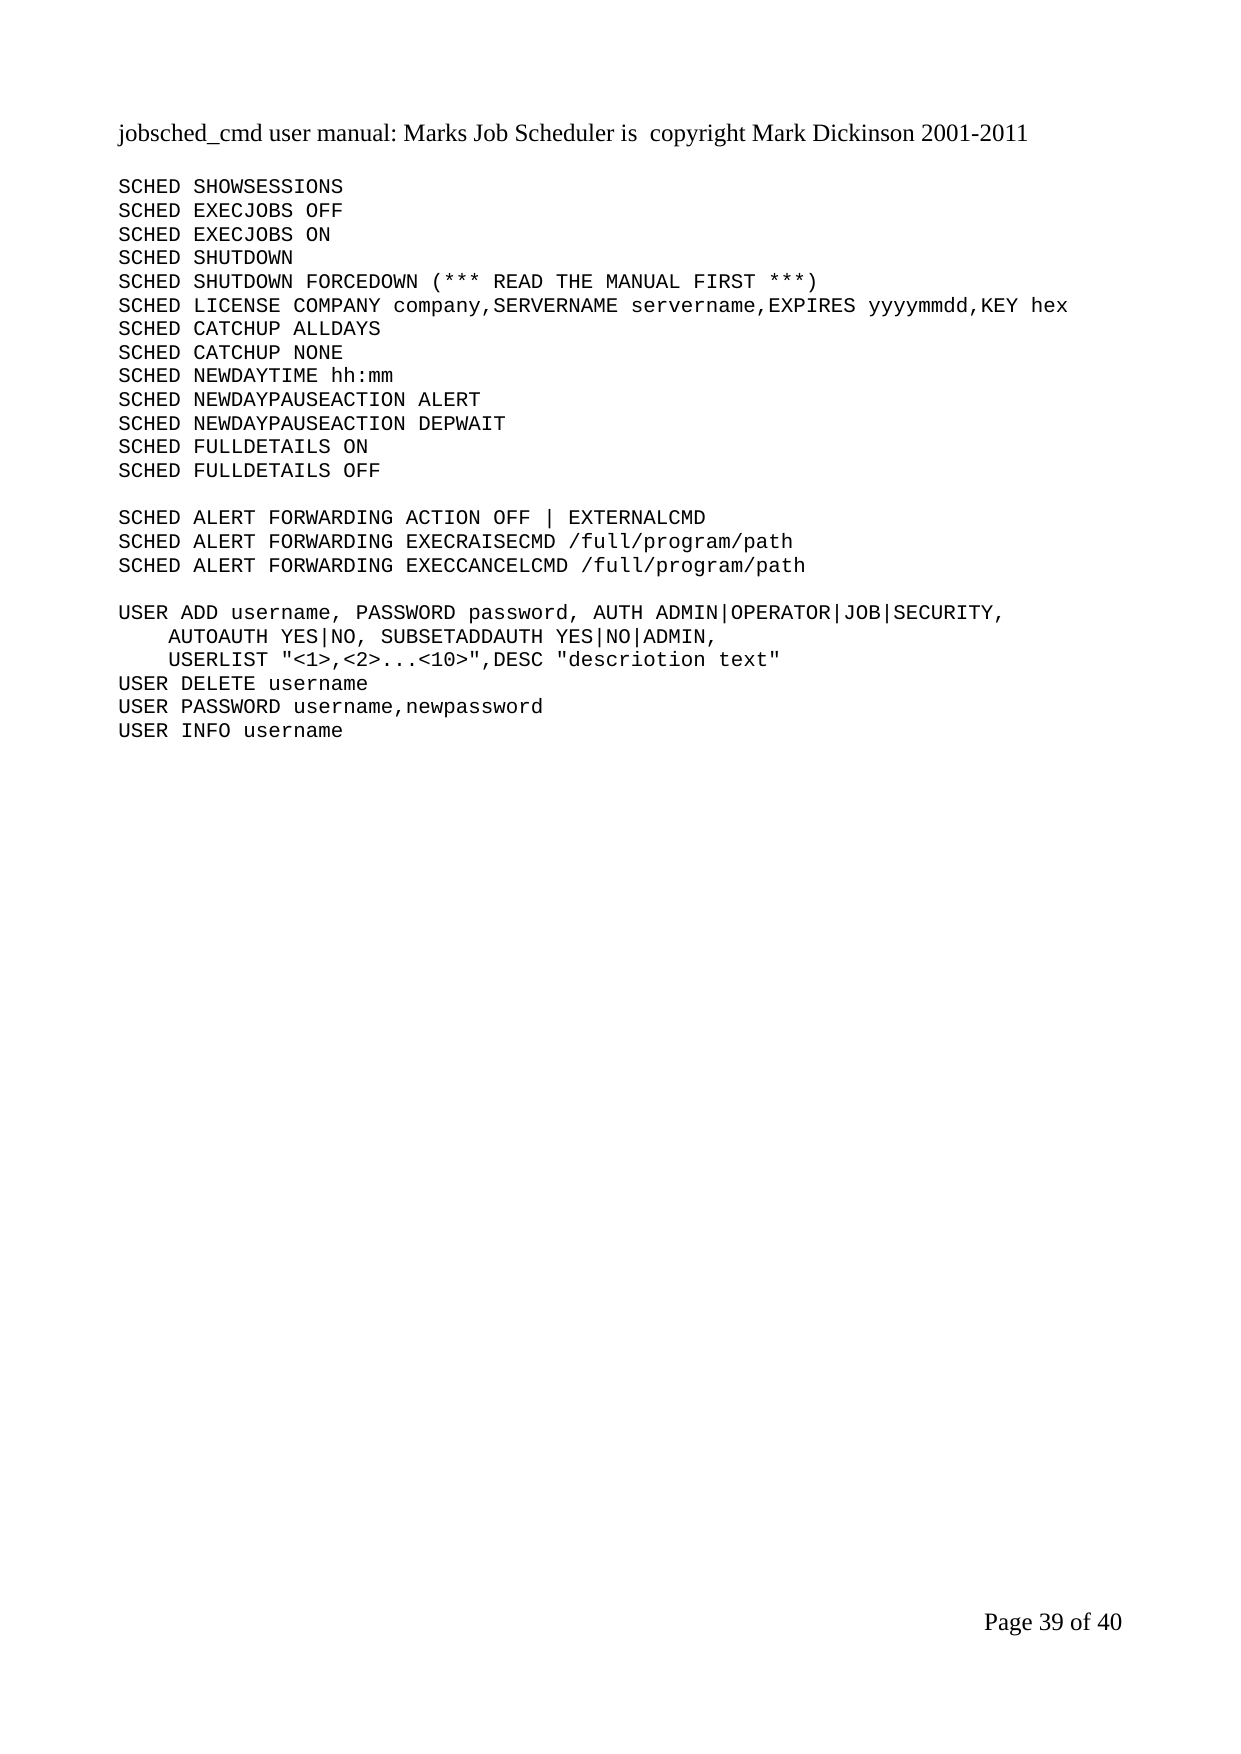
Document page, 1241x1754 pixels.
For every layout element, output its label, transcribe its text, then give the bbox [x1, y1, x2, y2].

text USER PASSWORD username,newpassword [118, 697, 1122, 720]
text SCHED SHUTDOWN FORCEDOWN (*** READ THE MANUAL FIRST ***) [118, 271, 1122, 294]
text USER DELETE username [118, 673, 1122, 697]
text SCHED EXECJOBS ON [118, 224, 1122, 247]
text USERLIST "<1>,<2>...<10>",DESC "descriotion text" [118, 649, 1122, 673]
text USER ADD username, PASSWORD password, AUTH ADMIN|OPERATOR|JOB|SECURITY, [118, 602, 1122, 626]
text SCHED LICENSE COMPANY company,SERVERNAME servername,EXPIRES yyyymmdd,KEY hex [118, 294, 1122, 318]
text SCHED ALERT FORWARDING EXECRAISECMD /full/program/path [118, 531, 1122, 555]
text SCHED SHOWSESSIONS [118, 176, 1122, 200]
text SCHED NEWDAYTIME hh:mm [118, 366, 1122, 389]
text SCHED NEWDAYPAUSEACTION DEPWAIT [118, 413, 1122, 436]
text SCHED ALERT FORWARDING ACTION OFF | EXTERNALCMD [118, 507, 1122, 531]
text SCHED CATCHUP ALLDAYS [118, 318, 1122, 342]
text SCHED SHUTDOWN [118, 247, 1122, 271]
text USER INFO username [118, 720, 1122, 744]
text SCHED NEWDAYPAUSEACTION ALERT [118, 389, 1122, 413]
text SCHED EXECJOBS OFF [118, 200, 1122, 224]
text AUTOAUTH YES|NO, SUBSETADDAUTH YES|NO|ADMIN, [118, 626, 1122, 649]
text SCHED FULLDETAILS ON [118, 436, 1122, 460]
text SCHED FULLDETAILS OFF [118, 460, 1122, 484]
text SCHED ALERT FORWARDING EXECCANCELCMD /full/program/path [118, 555, 1122, 578]
text SCHED CATCHUP NONE [118, 342, 1122, 366]
